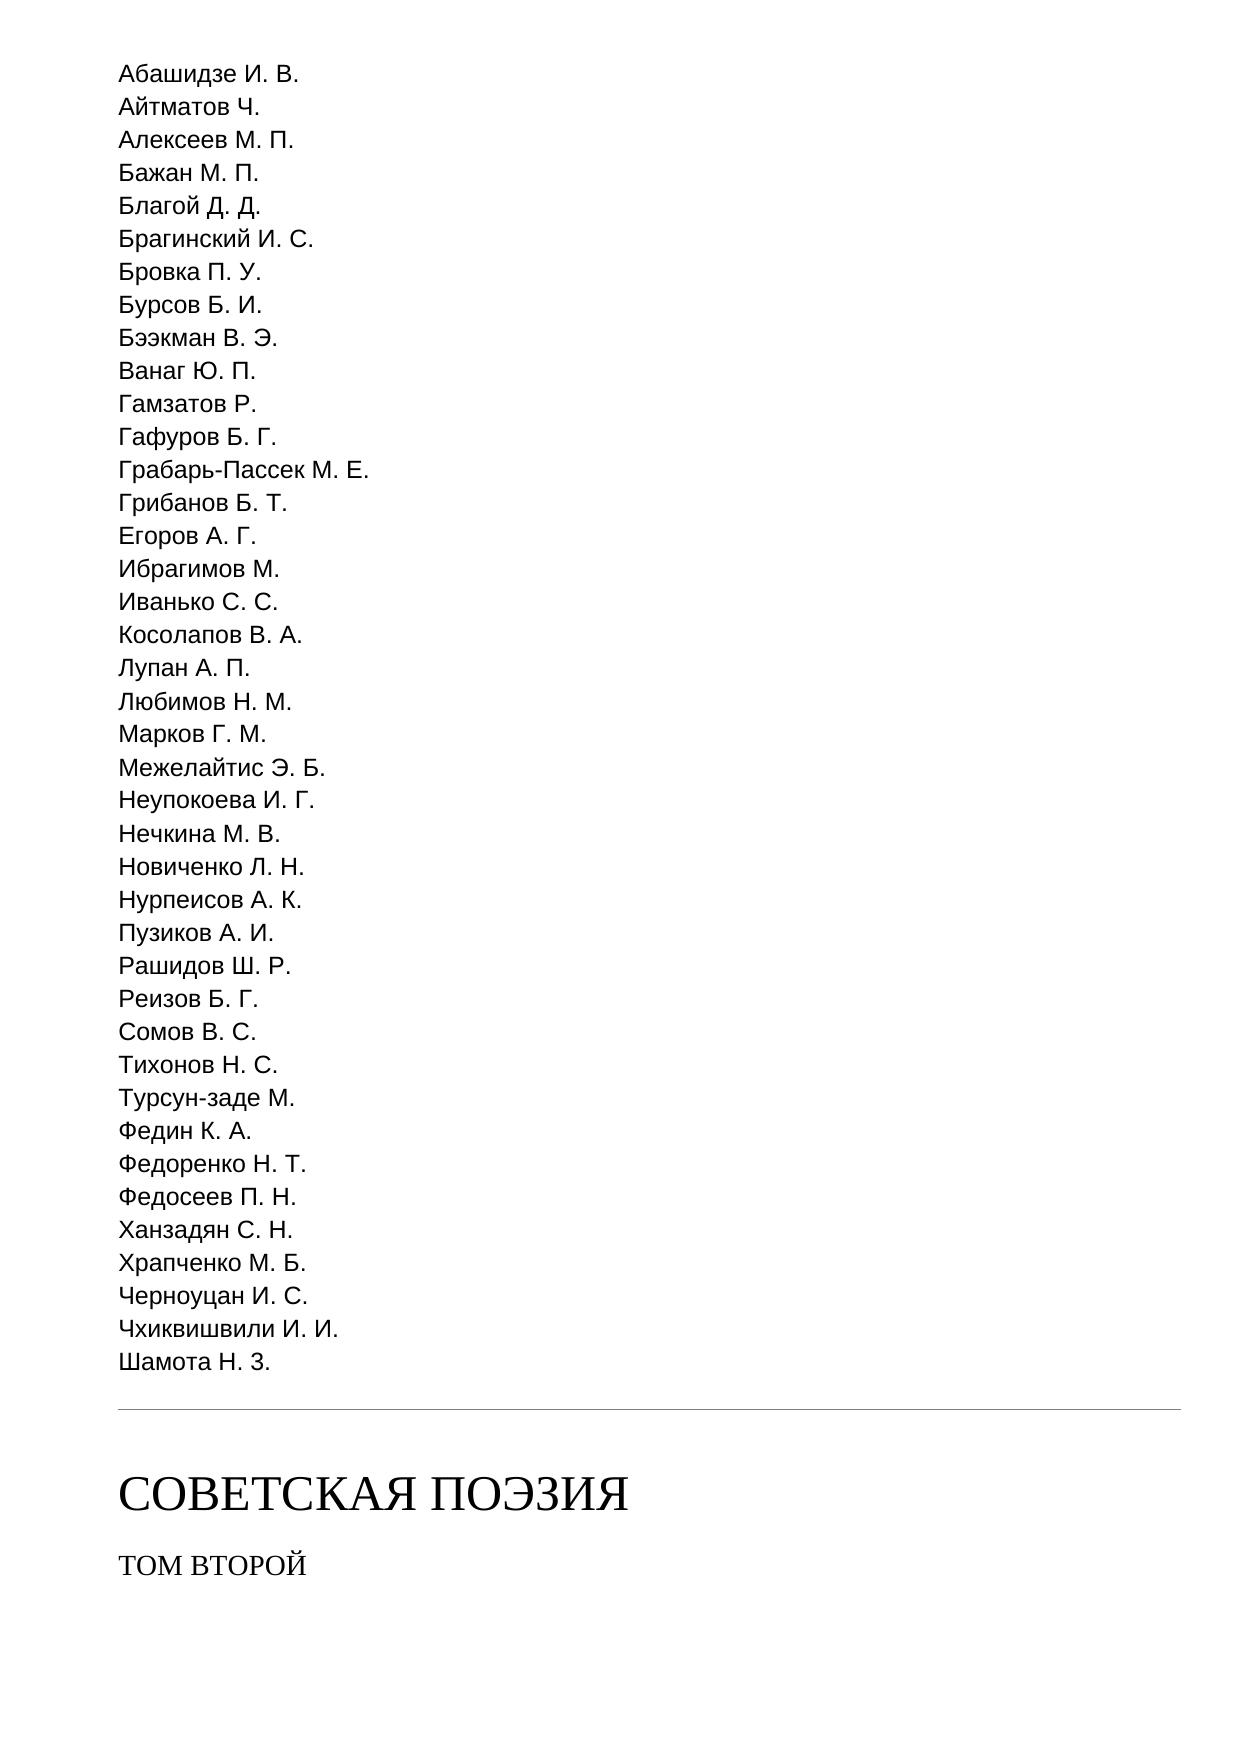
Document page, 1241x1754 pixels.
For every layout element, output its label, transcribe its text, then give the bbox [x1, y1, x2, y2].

text Абашидзе И. В. Айтматов Ч. Алексеев М. П. Бажан М. П. Благой Д. Д. Брагинский И. С. Бровка П. У. Бурсов Б. И. Бээкман В. Э. Ванаг Ю. П. Гамзатов Р. Гафуров Б. Г. Грабарь-Пассек М. Е. Грибанов Б. Т. Егоров А. Г. Ибрагимов М. Иванько С. С. Косолапов В. А. Лупан А. П. Любимов Н. М. Марков Г. М. Межелайтис Э. Б. Неупокоева И. Г. Нечкина М. В. Новиченко Л. Н. Нурпеисов А. К. Пузиков А. И. Рашидов Ш. Р. Реизов Б. Г. Сомов В. С. Тихонов Н. С. Турсун-заде М. Федин К. А. Федоренко Н. Т. Федосеев П. Н. Ханзадян С. Н. Храпченко М. Б. Черноуцан И. С. Чхиквишвили И. И. Шамота Н. 3. [118, 59, 1181, 1376]
subtitle ТОМ ВТОРОЙ [118, 1548, 1181, 1582]
subtitle СОВЕТСКАЯ ПОЭЗИЯ [118, 1464, 1181, 1521]
